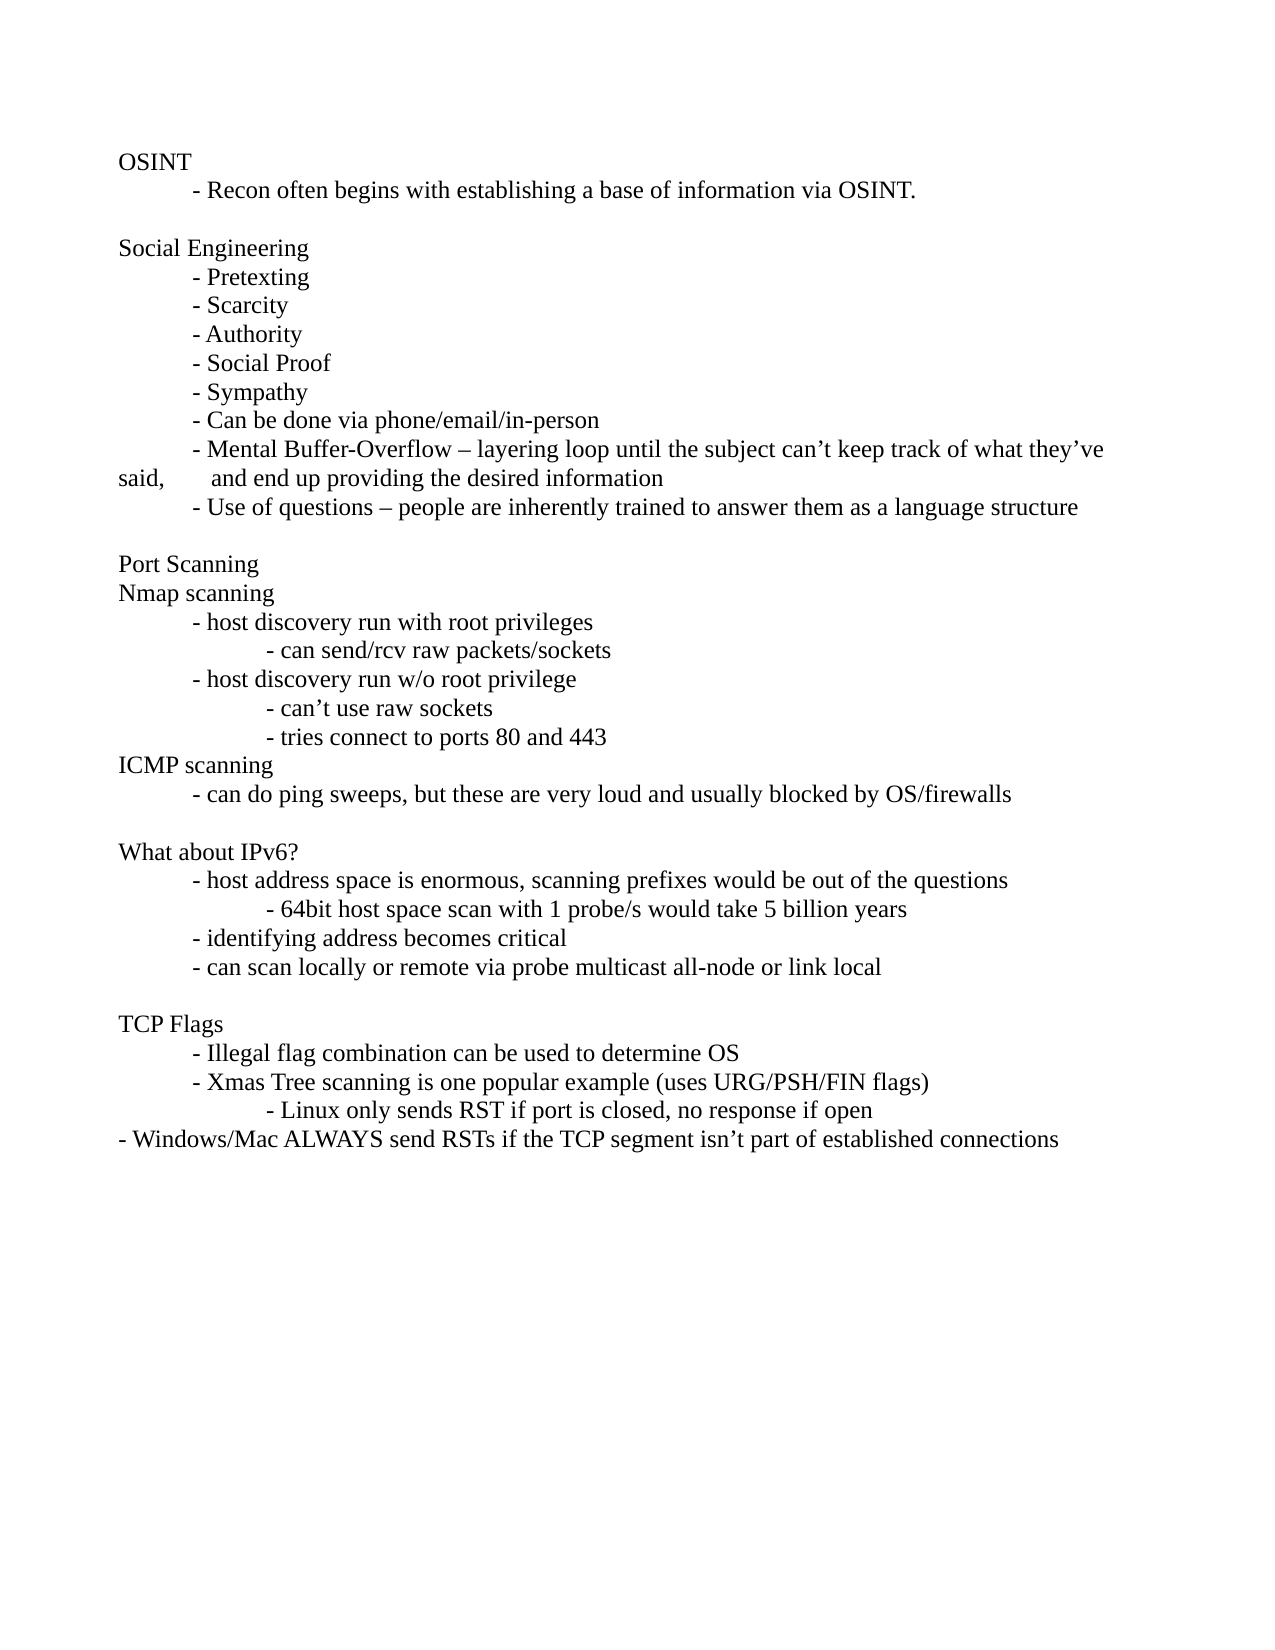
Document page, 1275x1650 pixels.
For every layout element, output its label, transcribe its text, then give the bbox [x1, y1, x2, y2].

text What about IPv6? [118, 837, 1157, 866]
text - Mental Buffer-Overflow – layering loop until the subject can’t keep track of what they’ve said, and end up providing the desired information [118, 434, 1157, 492]
text - Illegal flag combination can be used to determine OS [118, 1038, 1157, 1067]
text - Pretexting [118, 262, 1157, 291]
text - Recon often begins with establishing a base of information via OSINT. [118, 176, 1157, 204]
text - 64bit host space scan with 1 probe/s would take 5 billion years [118, 894, 1157, 923]
text - can send/rcv raw packets/sockets [118, 636, 1157, 664]
text - can’t use raw sockets [118, 693, 1157, 722]
text - Use of questions – people are inherently trained to answer them as a language structure [118, 492, 1157, 521]
text - Xmas Tree scanning is one popular example (uses URG/PSH/FIN flags) [118, 1067, 1157, 1096]
text - Social Proof [118, 348, 1157, 377]
text - can do ping sweeps, but these are very loud and usually blocked by OS/firewalls [118, 779, 1157, 808]
text - Scarcity [118, 291, 1157, 319]
text - Windows/Mac ALWAYS send RSTs if the TCP segment isn’t part of established connections [118, 1124, 1157, 1153]
text - Sympathy [118, 377, 1157, 406]
text - Linux only sends RST if port is closed, no response if open [118, 1096, 1157, 1124]
text ICMP scanning [118, 751, 1157, 779]
text Nmap scanning [118, 578, 1157, 607]
text - tries connect to ports 80 and 443 [118, 722, 1157, 751]
text Social Engineering [118, 233, 1157, 262]
text OSINT [118, 147, 1157, 176]
text Port Scanning [118, 549, 1157, 578]
text - host discovery run w/o root privilege [118, 664, 1157, 693]
text - host discovery run with root privileges [118, 607, 1157, 636]
text - identifying address becomes critical [118, 923, 1157, 952]
text - Authority [118, 319, 1157, 348]
text - host address space is enormous, scanning prefixes would be out of the questions [118, 866, 1157, 894]
text TCP Flags [118, 1009, 1157, 1038]
text - Can be done via phone/email/in-person [118, 406, 1157, 434]
text - can scan locally or remote via probe multicast all-node or link local [118, 952, 1157, 981]
